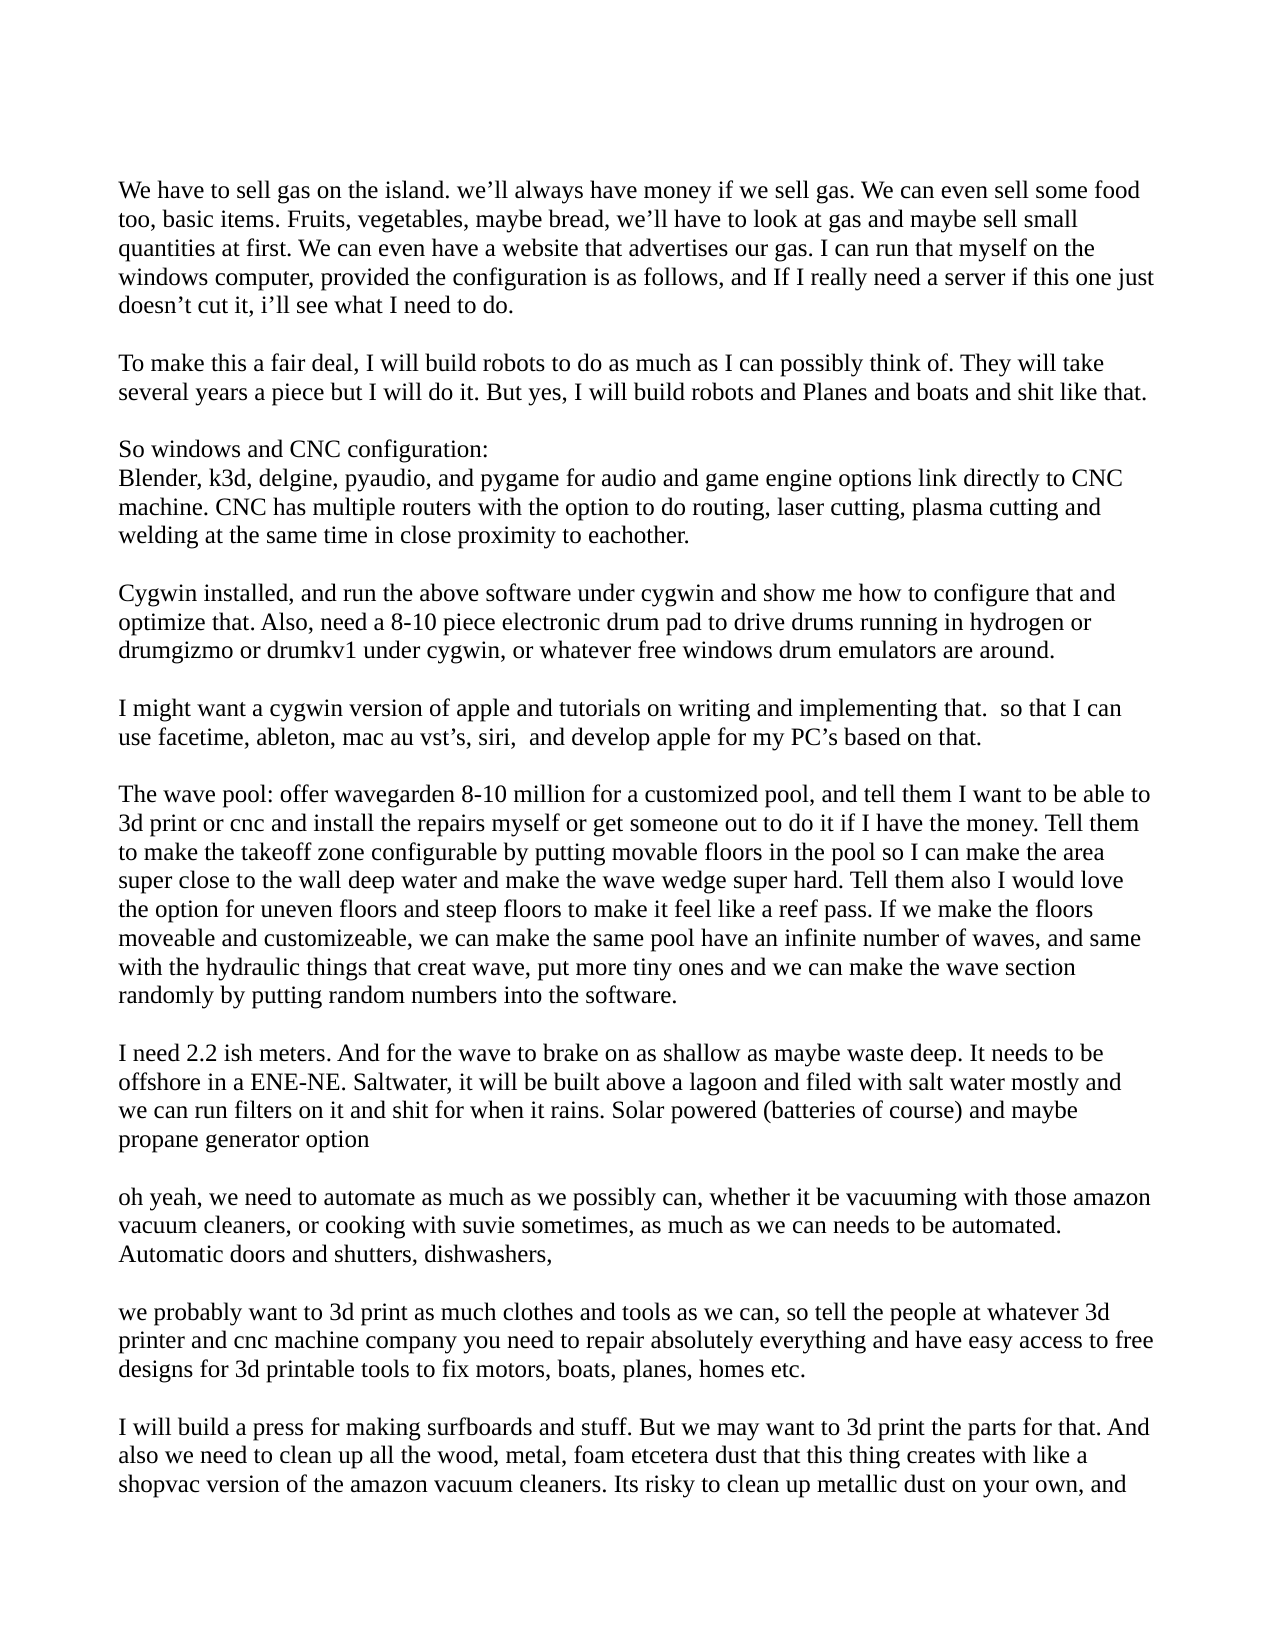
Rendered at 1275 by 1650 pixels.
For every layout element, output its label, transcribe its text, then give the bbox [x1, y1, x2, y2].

text To make this a fair deal, I will build robots to do as much as I can possibly think of. They will take several years a piece but I will do it. But yes, I will build robots and Planes and boats and shit like that. [118, 348, 1157, 406]
text The wave pool: offer wavegarden 8-10 million for a customized pool, and tell them I want to be able to 3d print or cnc and install the repairs myself or get someone out to do it if I have the money. Tell them to make the takeoff zone configurable by putting movable floors in the pool so I can make the area super close to the wall deep water and make the wave wedge super hard. Tell them also I would love the option for uneven floors and steep floors to make it feel like a reef pass. If we make the floors moveable and customizeable, we can make the same pool have an infinite number of waves, and same with the hydraulic things that creat wave, put more tiny ones and we can make the wave section randomly by putting random numbers into the software. [118, 779, 1157, 1009]
text Blender, k3d, delgine, pyaudio, and pygame for audio and game engine options link directly to CNC machine. CNC has multiple routers with the option to do routing, laser cutting, plasma cutting and welding at the same time in close proximity to eachother. [118, 463, 1157, 549]
text I might want a cygwin version of apple and tutorials on writing and implementing that. so that I can use facetime, ableton, mac au vst’s, siri, and develop apple for my PC’s based on that. [118, 693, 1157, 751]
text So windows and CNC configuration: [118, 434, 1157, 463]
text oh yeah, we need to automate as much as we possibly can, whether it be vacuuming with those amazon vacuum cleaners, or cooking with suvie sometimes, as much as we can needs to be automated. Automatic doors and shutters, dishwashers, [118, 1182, 1157, 1268]
text I need 2.2 ish meters. And for the wave to brake on as shallow as maybe waste deep. It needs to be offshore in a ENE-NE. Saltwater, it will be built above a lagoon and filed with salt water mostly and we can run filters on it and shit for when it rains. Solar powered (batteries of course) and maybe propane generator option [118, 1038, 1157, 1153]
text Cygwin installed, and run the above software under cygwin and show me how to configure that and optimize that. Also, need a 8-10 piece electronic drum pad to drive drums running in hydrogen or drumgizmo or drumkv1 under cygwin, or whatever free windows drum emulators are around. [118, 578, 1157, 664]
text I will build a press for making surfboards and stuff. But we may want to 3d print the parts for that. And also we need to clean up all the wood, metal, foam etcetera dust that this thing creates with like a shopvac version of the amazon vacuum cleaners. Its risky to clean up metallic dust on your own, and [118, 1412, 1157, 1498]
text We have to sell gas on the island. we’ll always have money if we sell gas. We can even sell some food too, basic items. Fruits, vegetables, maybe bread, we’ll have to look at gas and maybe sell small quantities at first. We can even have a website that advertises our gas. I can run that myself on the windows computer, provided the configuration is as follows, and If I really need a server if this one just doesn’t cut it, i’ll see what I need to do. [118, 176, 1157, 319]
text we probably want to 3d print as much clothes and tools as we can, so tell the people at whatever 3d printer and cnc machine company you need to repair absolutely everything and have easy access to free designs for 3d printable tools to fix motors, boats, planes, homes etc. [118, 1297, 1157, 1383]
